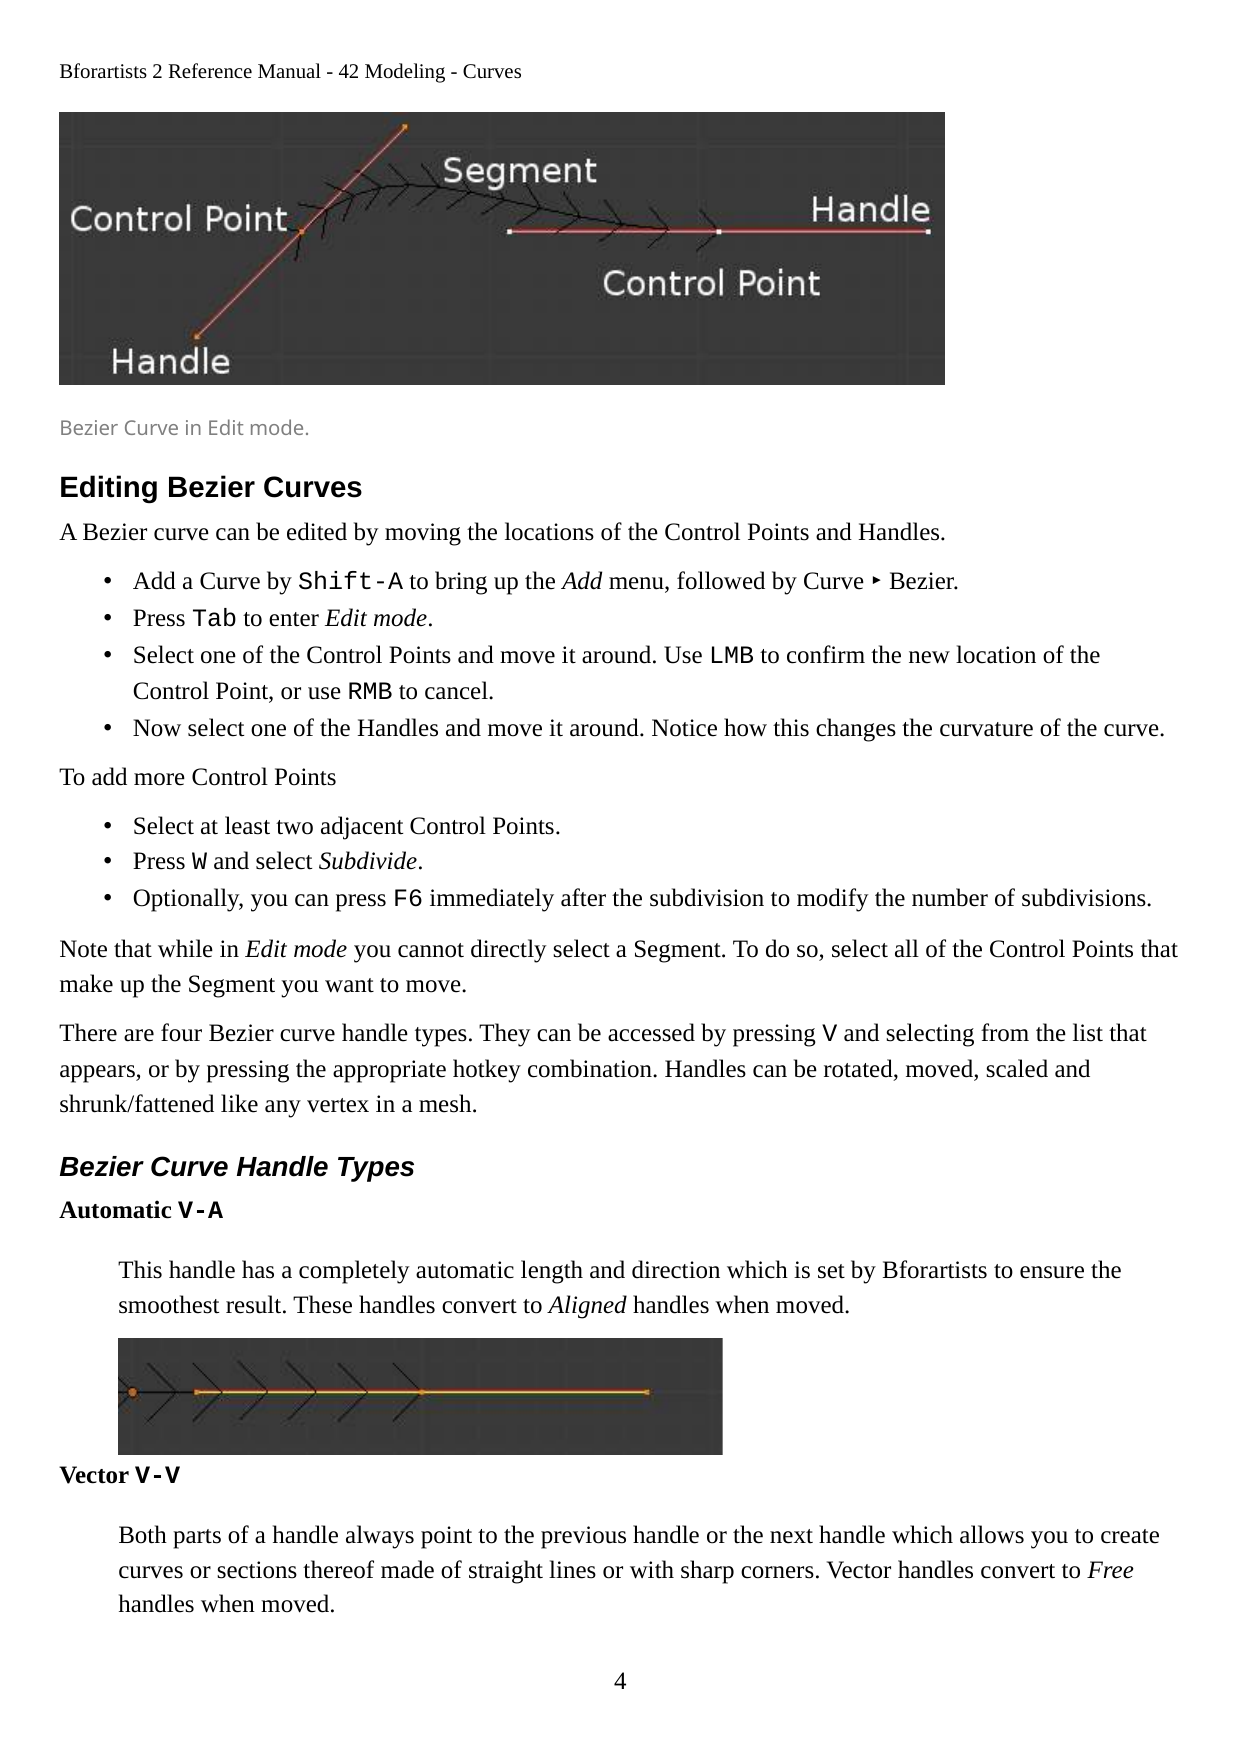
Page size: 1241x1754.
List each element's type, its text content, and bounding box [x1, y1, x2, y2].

list Press W and select Subdivide. [103, 846, 1181, 877]
list Select at least two adjacent Control Points. [103, 811, 1181, 840]
text There are four Bezier curve handle types. They can be accessed by pressing V and selecting from the list that appears, or by pressing the appropriate hotkey combination. Handles can be rotated, moved, scaled and shrunk/fattened like any vertex in a mesh. [59, 1018, 1181, 1118]
subtitle Editing Bezier Curves [59, 470, 1181, 504]
picture [118, 1338, 723, 1455]
text Note that while in Edit mode you cannot directly select a Segment. To do so, select all of the Control Points that make up the Segment you want to move. [59, 934, 1181, 998]
text Both parts of a handle always point to the previous handle or the next handle which allows you to create curves or sections thereof made of straight lines or with sharp corners. Vector handles convert to Free handles when moved. [118, 1520, 1181, 1618]
subtitle Automatic V-A [59, 1195, 1181, 1226]
text Bezier Curve in Edit mode. [59, 410, 1181, 441]
list Optionally, you can press F6 immediately after the subdivision to modify the number of subdivisions. [103, 883, 1181, 914]
picture [59, 112, 945, 385]
list Now select one of the Handles and move it around. Notice how this changes the curvature of the curve. [103, 713, 1181, 742]
subtitle Vector V-V [59, 1460, 1181, 1491]
list Select one of the Control Points and move it around. Use LMB to confirm the new location of the Control Point, or use RMB to cancel. [103, 640, 1181, 707]
list Add a Curve by Shift-A to bring up the Add menu, followed by Curve ‣ Bezier. [103, 566, 1181, 597]
text To add more Control Points [59, 762, 1181, 791]
list Press Tab to enter Edit mode. [103, 603, 1181, 633]
text This handle has a completely automatic length and direction which is set by Bforartists to ensure the smoothest result. These handles convert to Aligned handles when moved. [118, 1255, 1181, 1318]
subtitle Bezier Curve Handle Types [59, 1151, 1181, 1182]
text A Bezier curve can be edited by moving the locations of the Control Points and Handles. [59, 517, 1181, 545]
